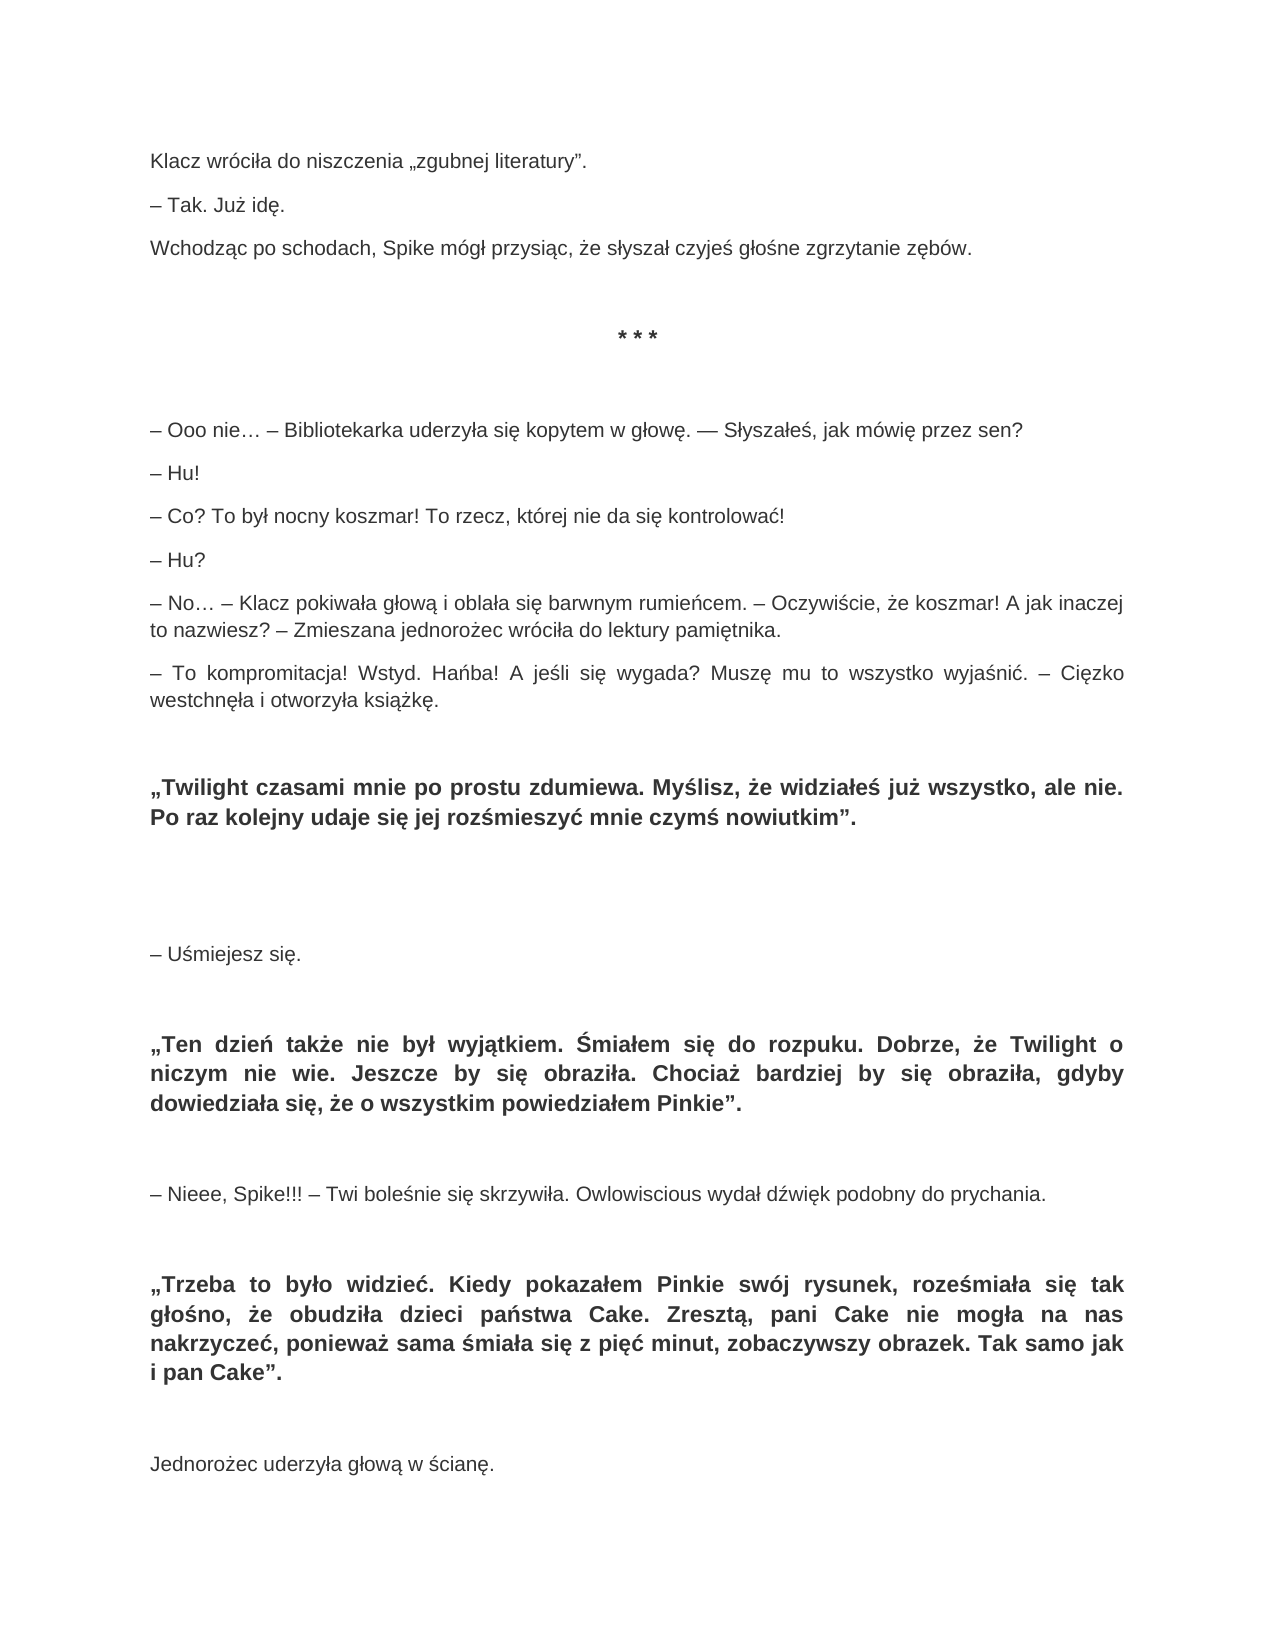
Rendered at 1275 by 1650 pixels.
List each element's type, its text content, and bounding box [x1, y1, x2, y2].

text – To kompromitacja! Wstyd. Hańba! A jeśli się wygada? Muszę mu to wszystko wyjaśnić. – Cięzko westchnęła i otworzyła książkę. [150, 661, 1125, 711]
text – Co? To był nocny koszmar! To rzecz, której nie da się kontrolować! [150, 505, 1125, 528]
text * * * [150, 326, 1125, 352]
text „Trzeba to było widzieć. Kiedy pokazałem Pinkie swój rysunek, roześmiała się tak głośno, że obudziła dzieci państwa Cake. Zresztą, pani Cake nie mogła na nas nakrzyczeć, ponieważ sama śmiała się z pięć minut, zobaczywszy obrazek. Tak samo jak i pan Cake”. [150, 1272, 1125, 1386]
text – Hu? [150, 548, 1125, 571]
text „Ten dzień także nie był wyjątkiem. Śmiałem się do rozpuku. Dobrze, że Twilight o niczym nie wie. Jeszcze by się obraziła. Chociaż bardziej by się obraziła, gdyby dowiedziała się, że o wszystkim powiedziałem Pinkie”. [150, 1032, 1125, 1116]
text Wchodząc po schodach, Spike mógł przysiąc, że słyszał czyjeś głośne zgrzytanie zębów. [150, 237, 1125, 260]
text – No… – Klacz pokiwała głową i oblała się barwnym rumieńcem. – Oczywiście, że koszmar! A jak inaczej to nazwiesz? – Zmieszana jednorożec wróciła do lektury pamiętnika. [150, 591, 1125, 641]
text – Nieee, Spike!!! – Twi boleśnie się skrzywiła. Owlowiscious wydał dźwięk podobny do prychania. [150, 1182, 1125, 1206]
text – Uśmiejesz się. [150, 942, 1125, 966]
text – Hu! [150, 461, 1125, 485]
text „Twilight czasami mnie po prostu zdumiewa. Myślisz, że widziałeś już wszystko, ale nie. Po raz kolejny udaje się jej rozśmieszyć mnie czymś nowiutkim”. [150, 775, 1125, 830]
text – Tak. Już idę. [150, 193, 1125, 217]
text Jednorożec uderzyła głową w ścianę. [150, 1452, 1125, 1475]
text – Ooo nie… – Bibliotekarka uderzyła się kopytem w głowę. — Słyszałeś, jak mówię przez sen? [150, 418, 1125, 441]
text Klacz wróciła do niszczenia „zgubnej literatury”. [150, 150, 1125, 173]
